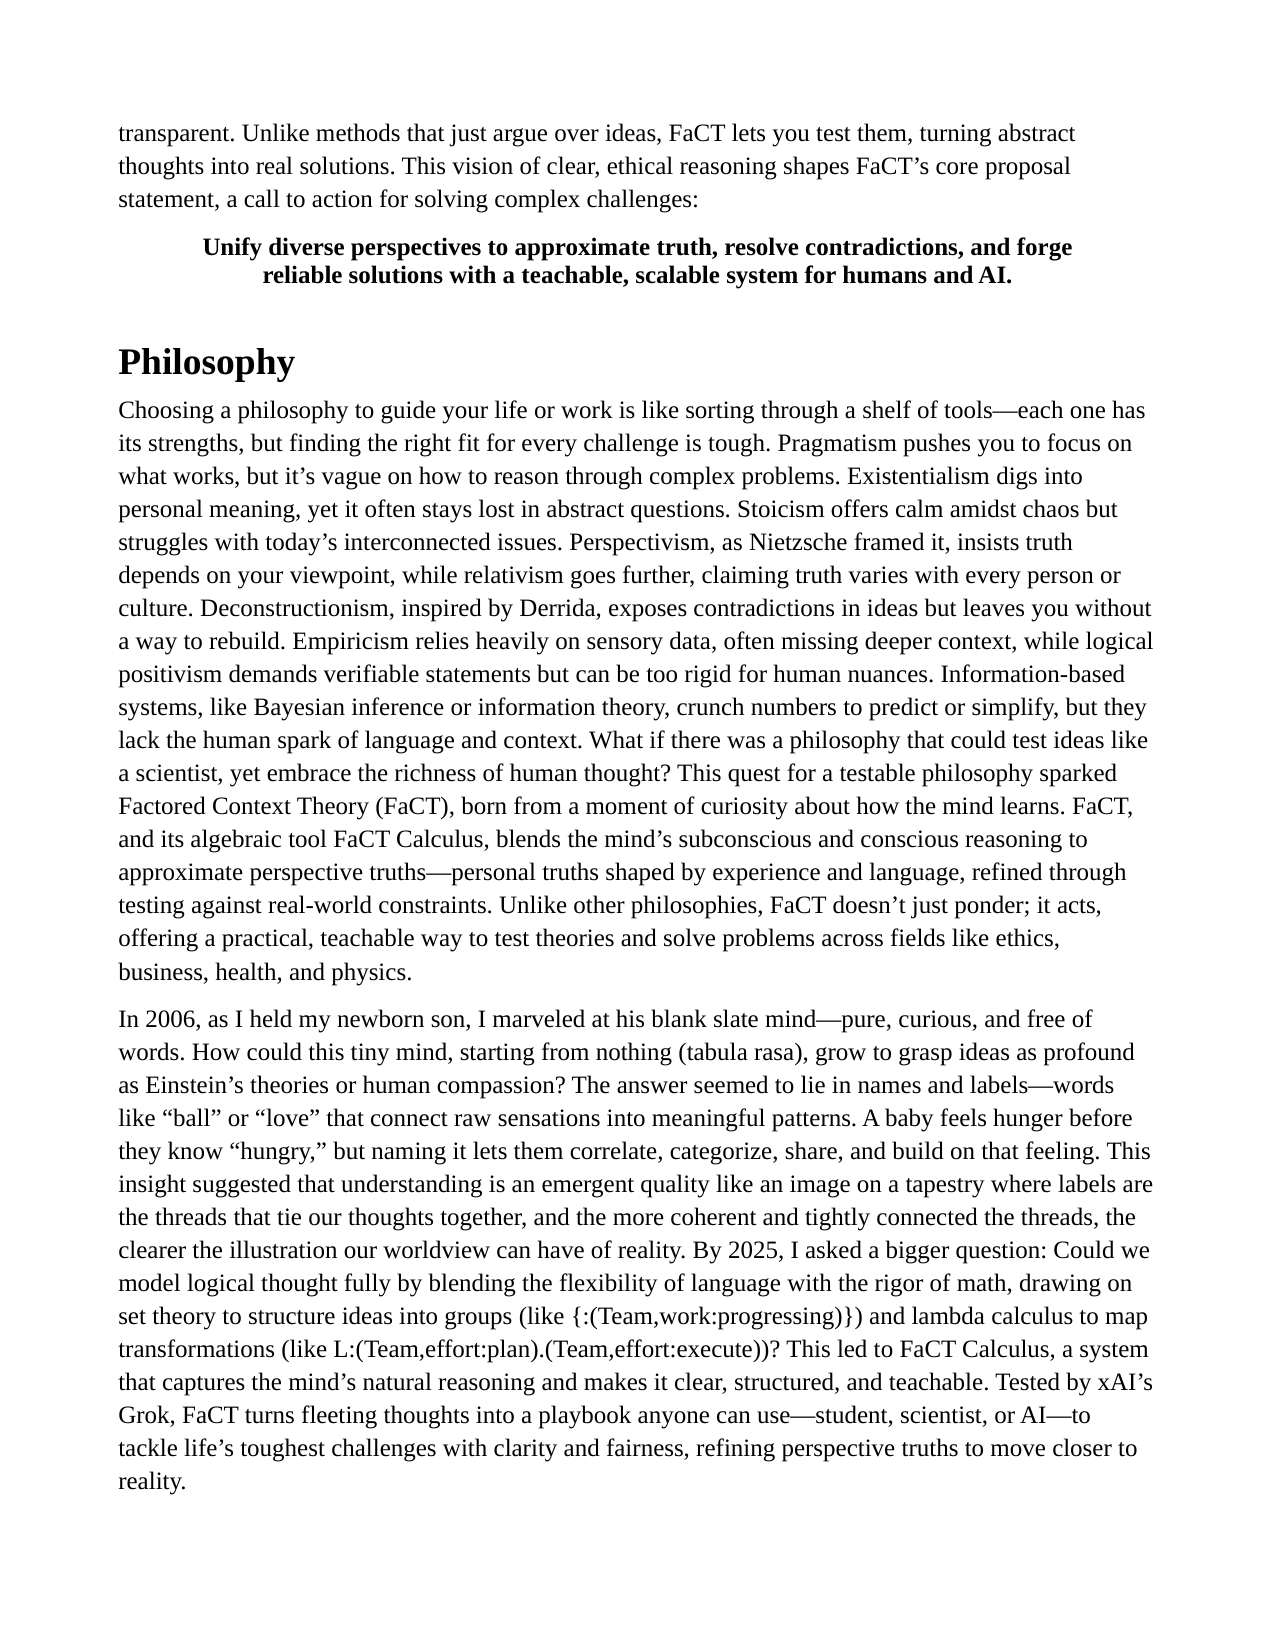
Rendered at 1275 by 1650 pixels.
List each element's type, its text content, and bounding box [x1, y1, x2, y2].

text Unify diverse perspectives to approximate truth, resolve contradictions, and forge reliable solutions with a teachable, scalable system for humans and AI. [177, 232, 1098, 289]
text transparent. Unlike methods that just argue over ideas, FaCT lets you test them, turning abstract thoughts into real solutions. This vision of clear, ethical reasoning shapes FaCT’s core proposal statement, a call to action for solving complex challenges: [118, 118, 1157, 213]
text In 2006, as I held my newborn son, I marveled at his blank slate mind—pure, curious, and free of words. How could this tiny mind, starting from nothing (tabula rasa), grow to grasp ideas as profound as Einstein’s theories or human compassion? The answer seemed to lie in names and labels—words like “ball” or “love” that connect raw sensations into meaningful patterns. A baby feels hunger before they know “hungry,” but naming it lets them correlate, categorize, share, and build on that feeling. This insight suggested that understanding is an emergent quality like an image on a tapestry where labels are the threads that tie our thoughts together, and the more coherent and tightly connected the threads, the clearer the illustration our worldview can have of reality. By 2025, I asked a bigger question: Could we model logical thought fully by blending the flexibility of language with the rigor of math, drawing on set theory to structure ideas into groups (like {:(Team,work:progressing)}) and lambda calculus to map transformations (like L:(Team,effort:plan).(Team,effort:execute))? This led to FaCT Calculus, a system that captures the mind’s natural reasoning and makes it clear, structured, and teachable. Tested by xAI’s Grok, FaCT turns fleeting thoughts into a playbook anyone can use—student, scientist, or AI—to tackle life’s toughest challenges with clarity and fairness, refining perspective truths to move closer to reality. [118, 1004, 1157, 1495]
subtitle Philosophy [118, 339, 1157, 383]
text Choosing a philosophy to guide your life or work is like sorting through a shelf of tools—each one has its strengths, but finding the right fit for every challenge is tough. Pragmatism pushes you to focus on what works, but it’s vague on how to reason through complex problems. Existentialism digs into personal meaning, yet it often stays lost in abstract questions. Stoicism offers calm amidst chaos but struggles with today’s interconnected issues. Perspectivism, as Nietzsche framed it, insists truth depends on your viewpoint, while relativism goes further, claiming truth varies with every person or culture. Deconstructionism, inspired by Derrida, exposes contradictions in ideas but leaves you without a way to rebuild. Empiricism relies heavily on sensory data, often missing deeper context, while logical positivism demands verifiable statements but can be too rigid for human nuances. Information-based systems, like Bayesian inference or information theory, crunch numbers to predict or simplify, but they lack the human spark of language and context. What if there was a philosophy that could test ideas like a scientist, yet embrace the richness of human thought? This quest for a testable philosophy sparked Factored Context Theory (FaCT), born from a moment of curiosity about how the mind learns. FaCT, and its algebraic tool FaCT Calculus, blends the mind’s subconscious and conscious reasoning to approximate perspective truths—personal truths shaped by experience and language, refined through testing against real-world constraints. Unlike other philosophies, FaCT doesn’t just ponder; it acts, offering a practical, teachable way to test theories and solve problems across fields like ethics, business, health, and physics. [118, 395, 1157, 985]
